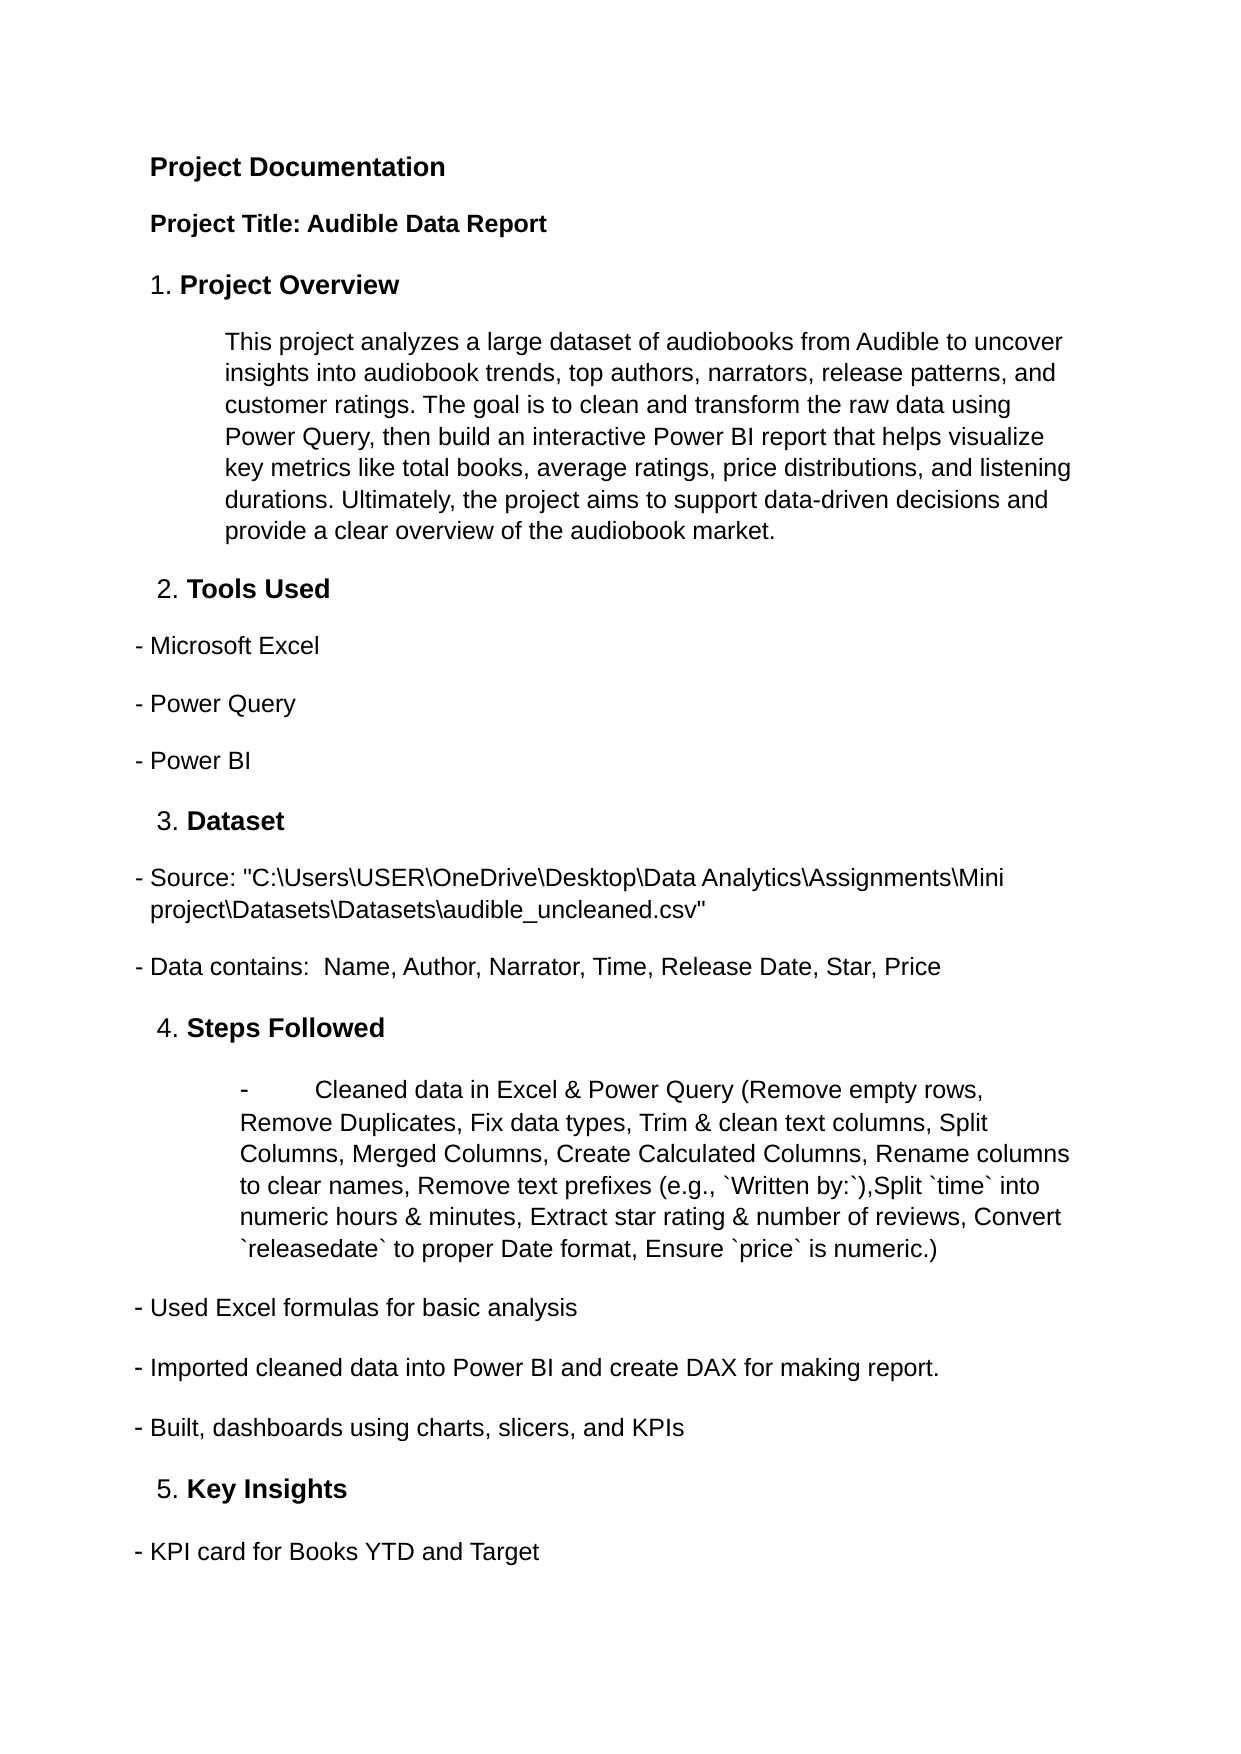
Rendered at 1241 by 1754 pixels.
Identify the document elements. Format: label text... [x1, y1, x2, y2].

subtitle 2. Tools Used [149, 573, 1075, 604]
list Data contains: Name, Author, Narrator, Time, Release Date, Star, Price [135, 952, 1075, 981]
subtitle 1. Project Overview [149, 269, 1075, 300]
list Built, dashboards using charts, slicers, and KPIs [134, 1411, 1075, 1442]
list Microsoft Excel [135, 631, 1075, 660]
subtitle 5. Key Insights [149, 1473, 1075, 1505]
list Source: "C:\Users\USER\OneDrive\Desktop\Data Analytics\Assignments\Mini project\Datasets\Datasets\audible_uncleaned.csv" [135, 863, 1075, 924]
text Project Documentation [149, 151, 1075, 182]
list Power BI [135, 746, 1075, 774]
list Imported cleaned data into Power BI and create DAX for making report. [134, 1351, 1075, 1382]
list KPI card for Books YTD and Target [134, 1535, 1075, 1566]
list Used Excel formulas for basic analysis [134, 1291, 1075, 1322]
subtitle 4. Steps Followed [149, 1012, 1075, 1043]
text Project Title: Audible Data Report [150, 209, 1075, 238]
subtitle 3. Dataset [149, 805, 1075, 837]
text This project analyzes a large dataset of audiobooks from Audible to uncover insights into audiobook trends, top authors, narrators, release patterns, and customer ratings. The goal is to clean and transform the raw data using Power Query, then build an interactive Power BI report that helps visualize key metrics like total books, average ratings, price distributions, and listening durations. Ultimately, the project aims to support data-driven decisions and provide a clear overview of the audiobook market. [224, 327, 1075, 545]
list Cleaned data in Excel & Power Query (Remove empty rows, Remove Duplicates, Fix data types, Trim & clean text columns, Split Columns, Merged Columns, Create Calculated Columns, Rename columns to clear names, Remove text prefixes (e.g., `Written by:`),Split `time` into numeric hours & minutes, Extract star rating & number of reviews, Convert `releasedate` to proper Date format, Ensure `price` is numeric.) [239, 1073, 1075, 1263]
list Power Query [135, 688, 1075, 717]
